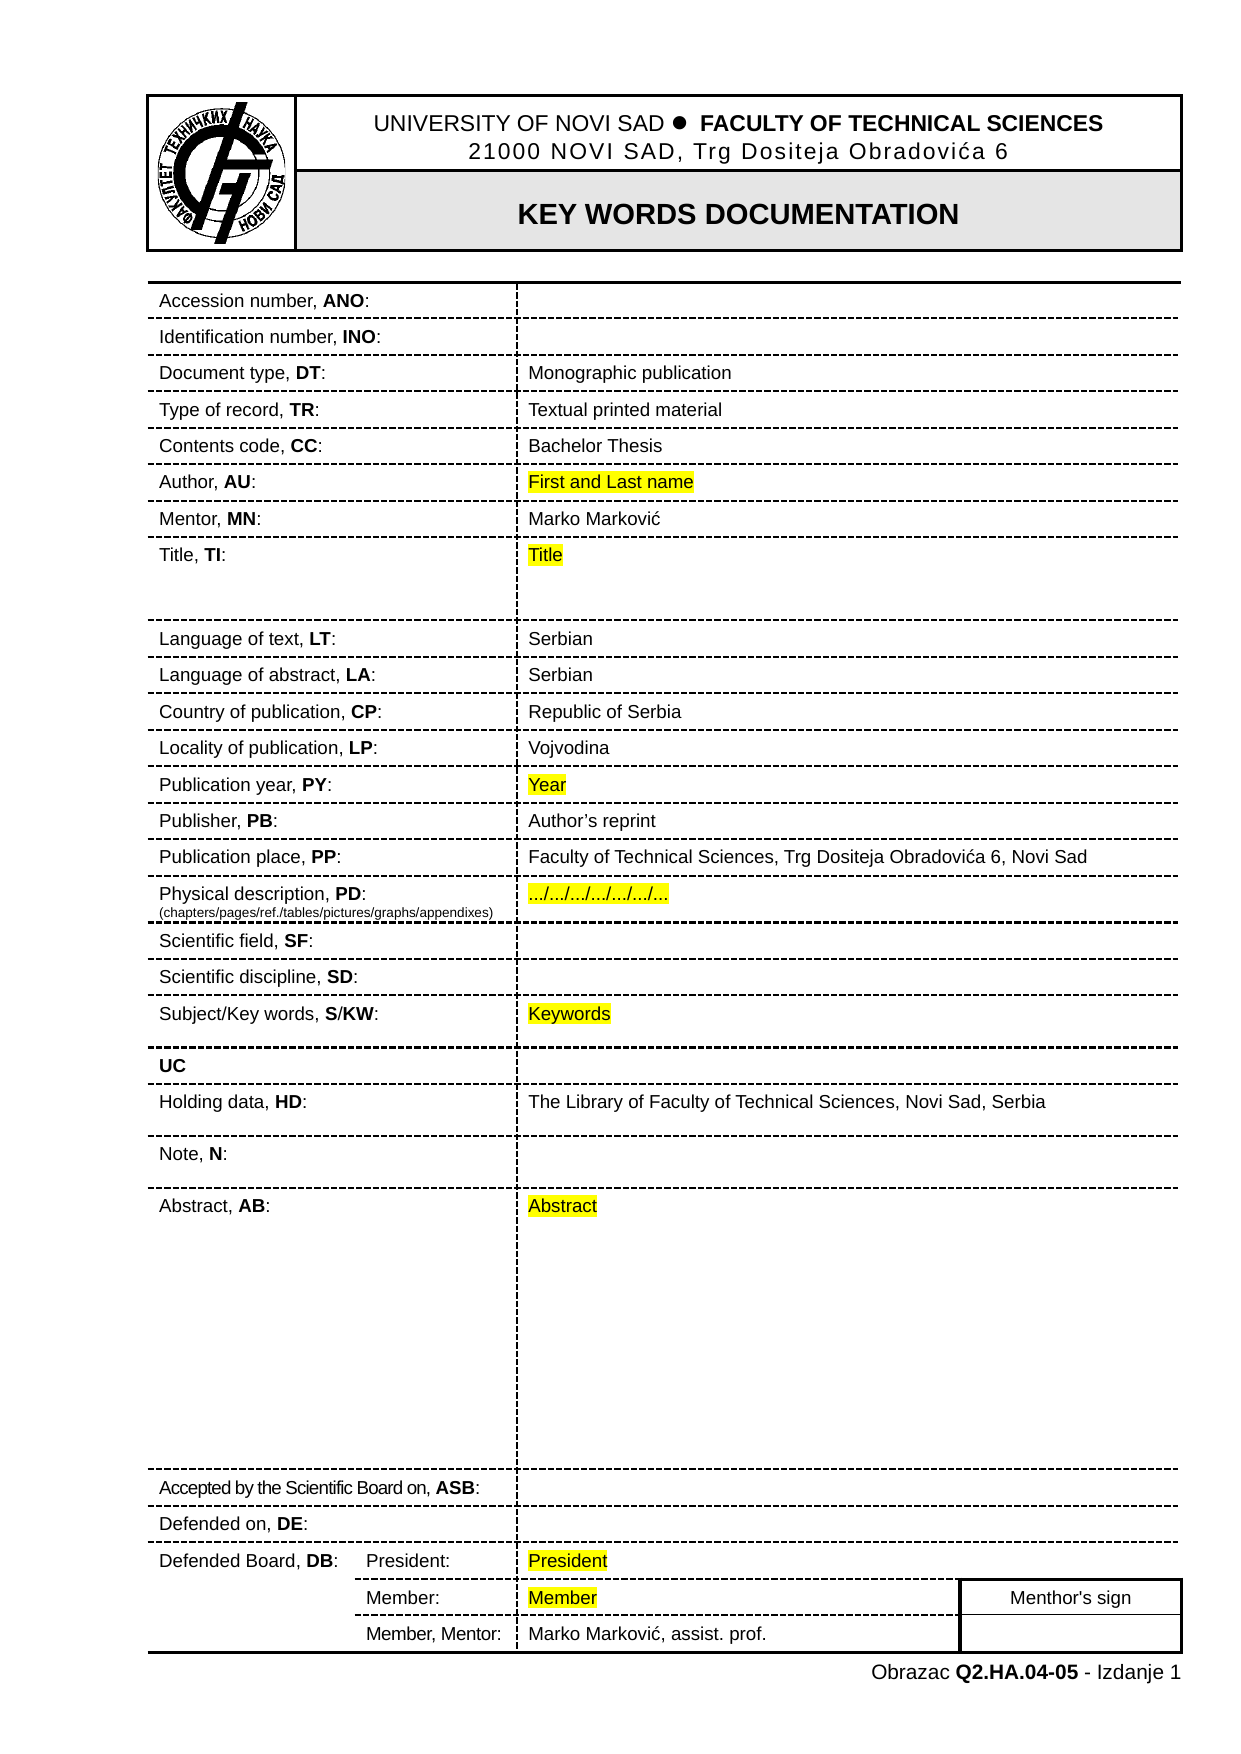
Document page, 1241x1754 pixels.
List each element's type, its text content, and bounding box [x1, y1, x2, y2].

table_cell President [517, 1541, 960, 1578]
table_cell Document type, DT: [148, 354, 517, 390]
table_cell [517, 1135, 1181, 1187]
table_cell Identification number, INO: [148, 317, 517, 354]
table_cell Language of text, LT: [148, 619, 517, 656]
table_cell Title [517, 536, 1181, 619]
table_cell Defended on, DE: [148, 1505, 517, 1541]
table_cell Language of abstract, LA: [148, 656, 517, 692]
table_cell Country of publication, CP: [148, 692, 517, 729]
table_cell Bachelor Thesis [517, 427, 1181, 463]
table_cell Abstract, AB: [148, 1187, 517, 1468]
table_cell Year [517, 765, 1181, 802]
table_cell Member: [355, 1578, 517, 1614]
table_cell Subject/Key words, S/KW: [148, 994, 517, 1046]
table_cell UC [148, 1046, 517, 1083]
table_cell Scientific discipline, SD: [148, 958, 517, 994]
table_cell Physical description, PD: (chapters/pages/ref./tables/pictures/graphs/appendixes) [148, 875, 517, 921]
table_cell [148, 1578, 354, 1614]
table_cell [960, 1541, 1181, 1578]
table_cell Serbian [517, 656, 1181, 692]
table_header Accession number, ANO: [148, 284, 517, 317]
table_cell Marko Marković [517, 500, 1181, 536]
table_cell Mentor, MN: [148, 500, 517, 536]
table_cell Author, AU: [148, 463, 517, 499]
table_cell Defended Board, DB: [148, 1541, 354, 1578]
table_cell Scientific field, SF: [148, 921, 517, 958]
table_cell [517, 317, 1181, 354]
table_cell Vojvodina [517, 729, 1181, 765]
table_cell Holding data, HD: [148, 1083, 517, 1135]
table_cell Author’s reprint [517, 802, 1181, 838]
table_cell Marko Marković, assist. prof. [517, 1614, 958, 1651]
table_cell Type of record, TR: [148, 390, 517, 427]
table_cell Keywords [517, 994, 1181, 1046]
table_cell [962, 1615, 1180, 1651]
text Obrazac Q2.НА.04-05 - Izdanje 1 [148, 1660, 1181, 1684]
table_cell President: [355, 1541, 517, 1578]
table_cell .../.../.../.../.../.../... [517, 875, 1181, 921]
table_cell The Library of Faculty of Technical Sciences, Novi Sad, Serbia [517, 1083, 1181, 1135]
table_cell Publication place, PP: [148, 838, 517, 874]
table_cell Publication year, PY: [148, 765, 517, 802]
table_cell Abstract [517, 1187, 1181, 1468]
table_cell [148, 1614, 354, 1651]
table_cell Monographic publication [517, 354, 1181, 390]
table_header [517, 284, 1181, 317]
table_cell Title, TI: [148, 536, 517, 619]
table_cell Menthor's sign [962, 1581, 1180, 1614]
table_cell Republic of Serbia [517, 692, 1181, 729]
table_cell [517, 958, 1181, 994]
table_cell Textual printed material [517, 390, 1181, 427]
table_cell Faculty of Technical Sciences, Trg Dositeja Obradovića 6, Novi Sad [517, 838, 1181, 874]
table_cell Member, Mentor: [355, 1614, 517, 1651]
table_cell [517, 1046, 1181, 1083]
table_cell Serbian [517, 619, 1181, 656]
table_cell Contents code, CC: [148, 427, 517, 463]
table_cell Publisher, PB: [148, 802, 517, 838]
table_cell Note, N: [148, 1135, 517, 1187]
table_cell First and Last name [517, 463, 1181, 499]
picture [157, 102, 286, 244]
table_cell [517, 1505, 1181, 1541]
table_cell Accepted by the Scientific Board on, ASB: [148, 1468, 517, 1505]
table_cell Locality of publication, LP: [148, 729, 517, 765]
table_cell [517, 921, 1181, 958]
table_cell [517, 1468, 1181, 1505]
table_cell Member [517, 1578, 958, 1614]
